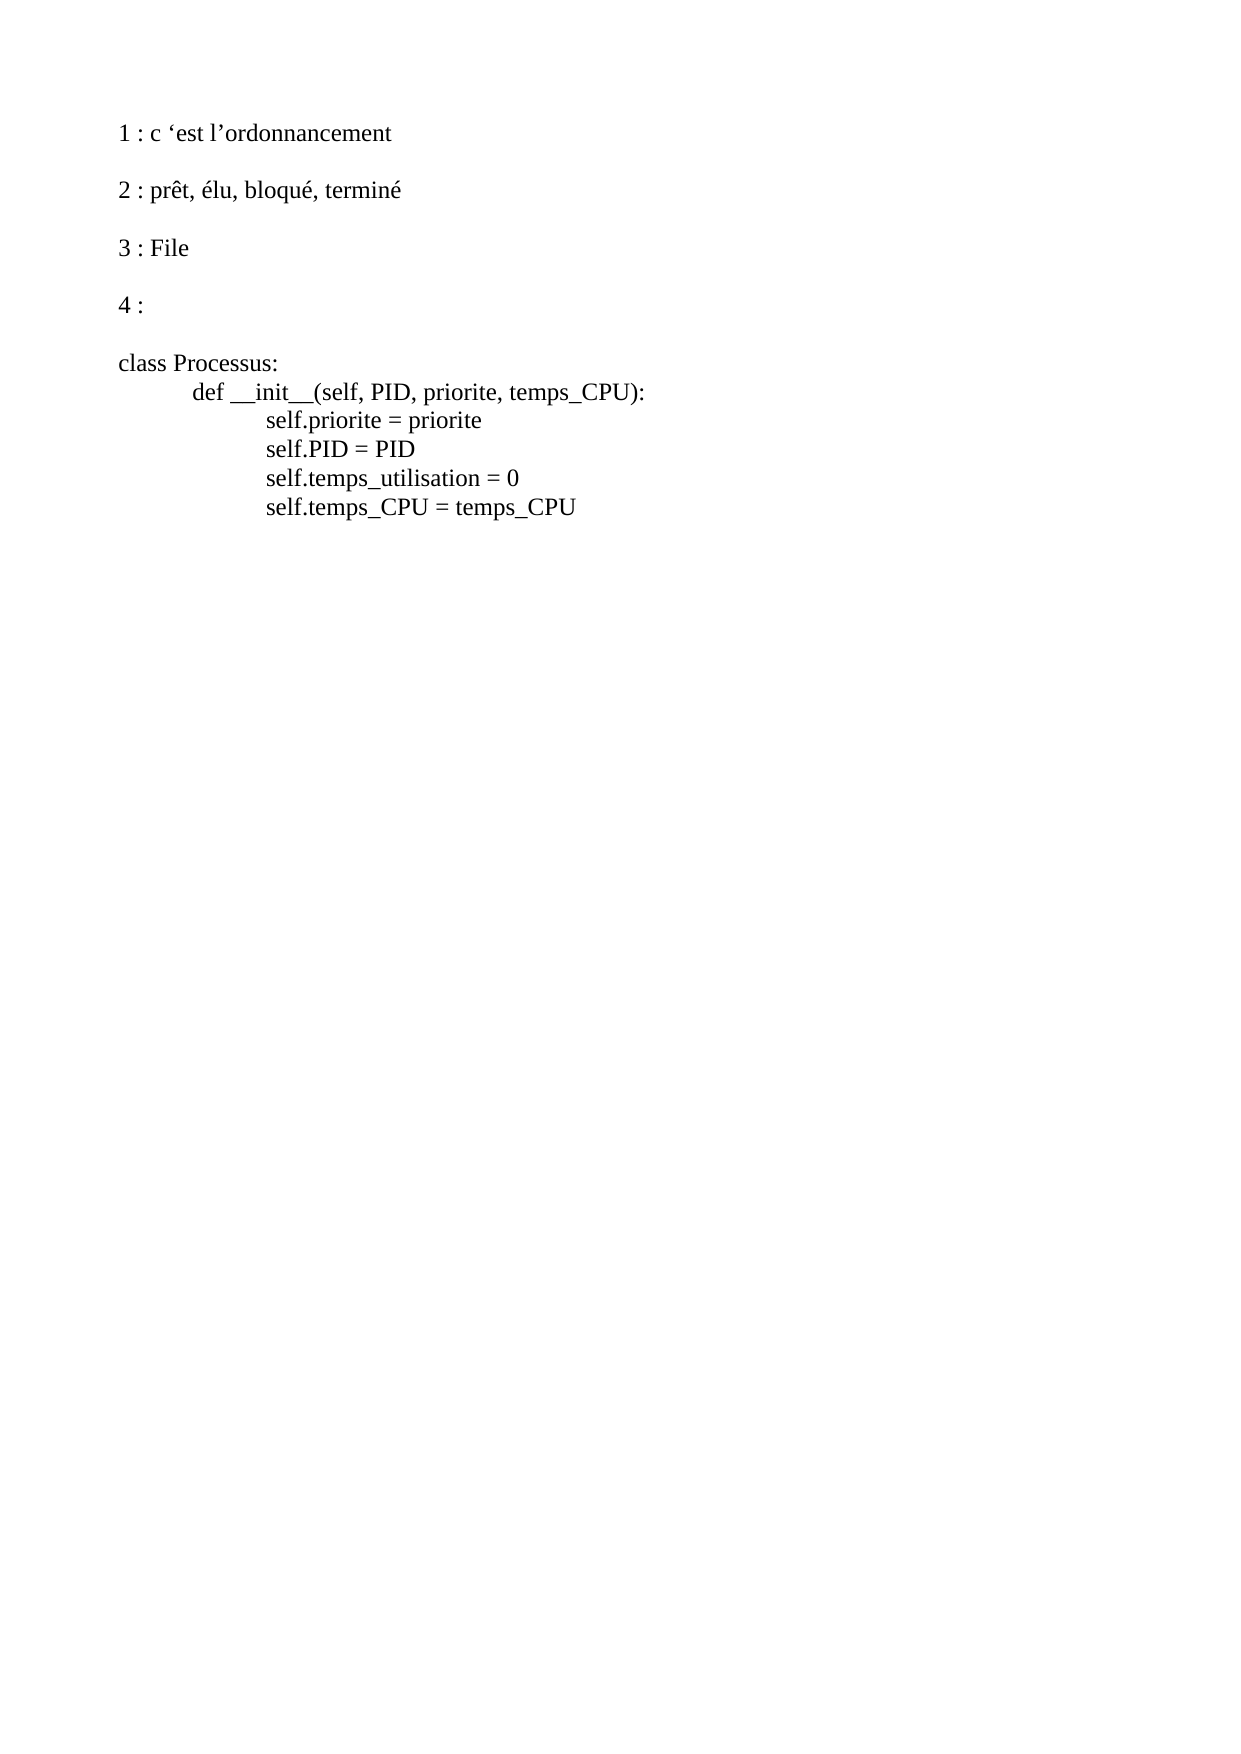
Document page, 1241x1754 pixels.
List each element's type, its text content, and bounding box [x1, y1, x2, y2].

text self.temps_CPU = temps_CPU [118, 492, 1122, 521]
text 3 : File [118, 233, 1122, 262]
text 2 : prêt, élu, bloqué, terminé [118, 176, 1122, 204]
text def __init__(self, PID, priorite, temps_CPU): [118, 377, 1122, 406]
text self.PID = PID [118, 434, 1122, 463]
text self.priorite = priorite [118, 406, 1122, 434]
text class Processus: [118, 348, 1122, 377]
text 1 : c ‘est l’ordonnancement [118, 118, 1122, 147]
text 4 : [118, 291, 1122, 319]
text self.temps_utilisation = 0 [118, 463, 1122, 492]
